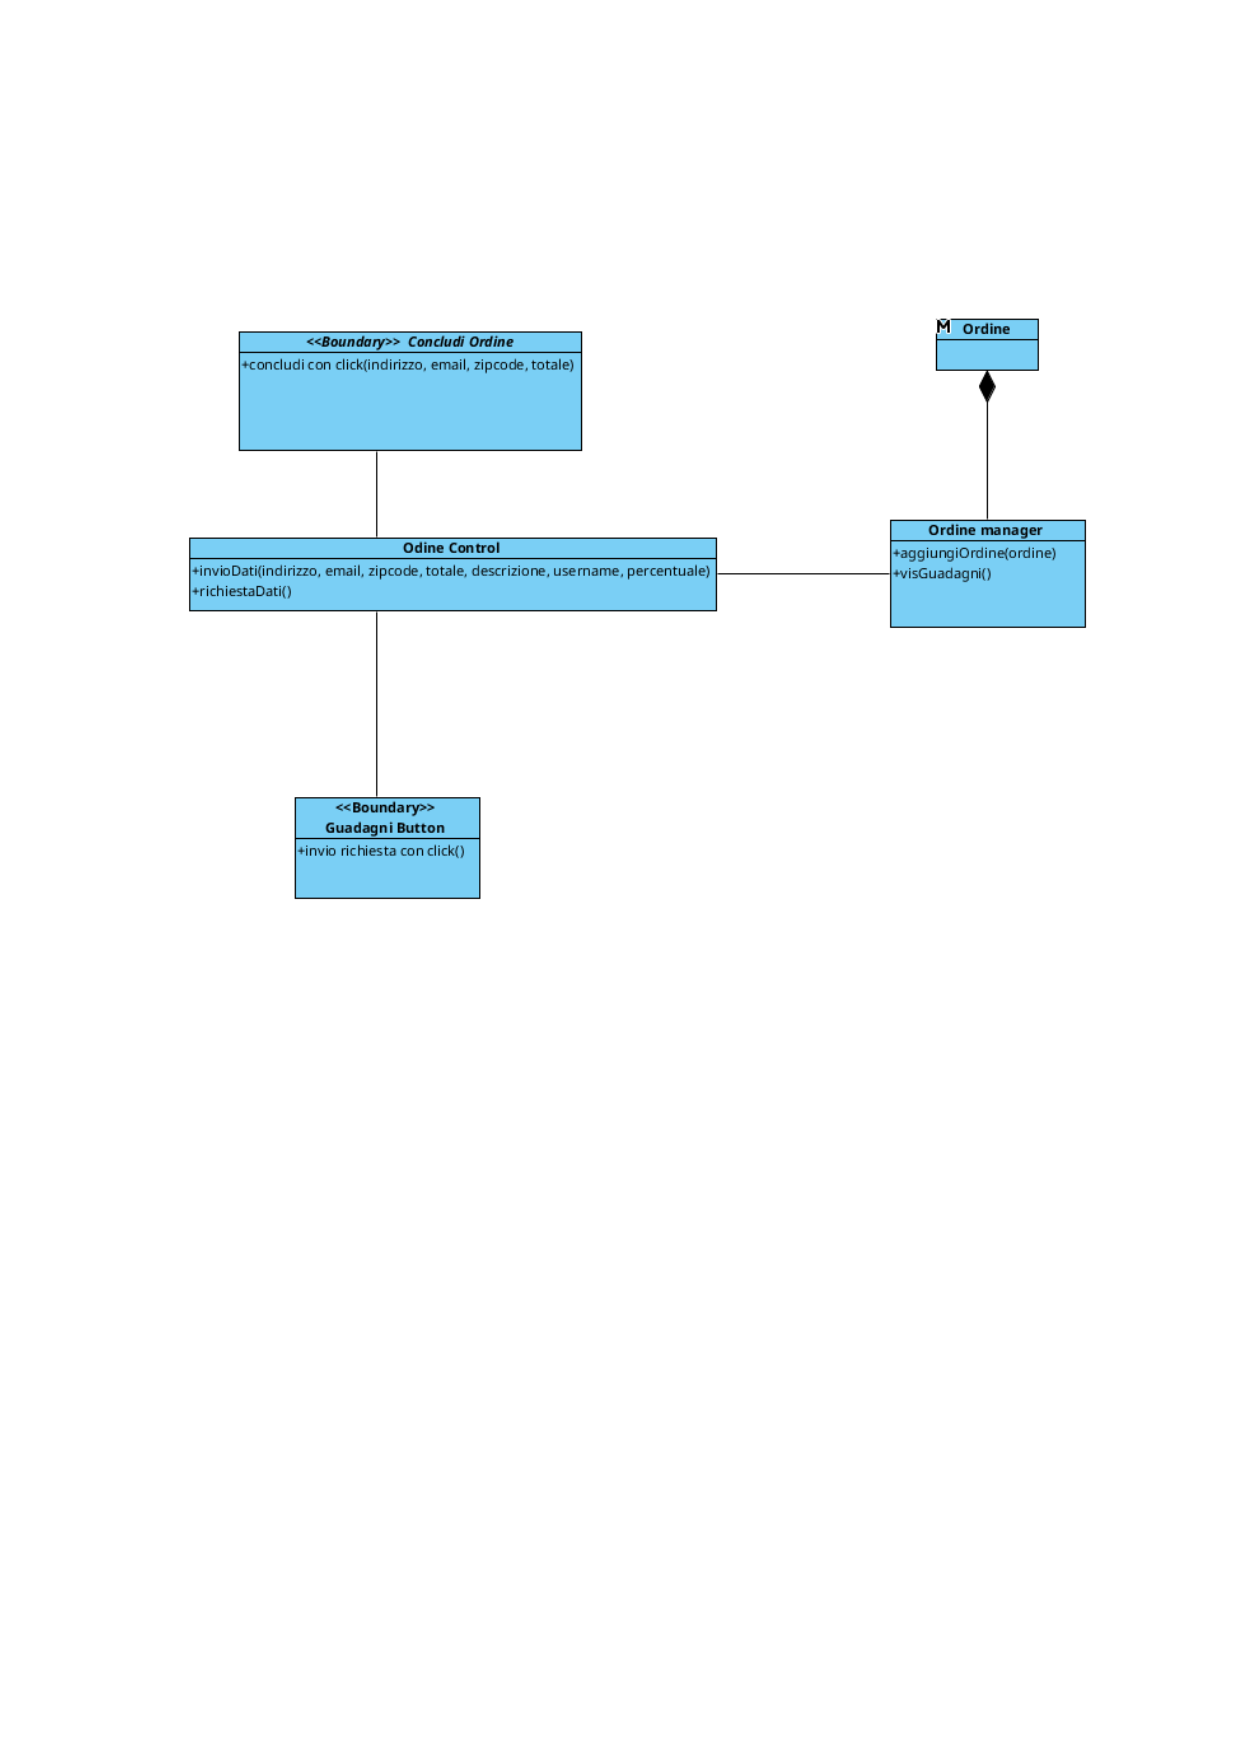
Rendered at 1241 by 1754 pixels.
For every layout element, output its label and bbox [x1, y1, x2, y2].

picture [118, 245, 1123, 936]
